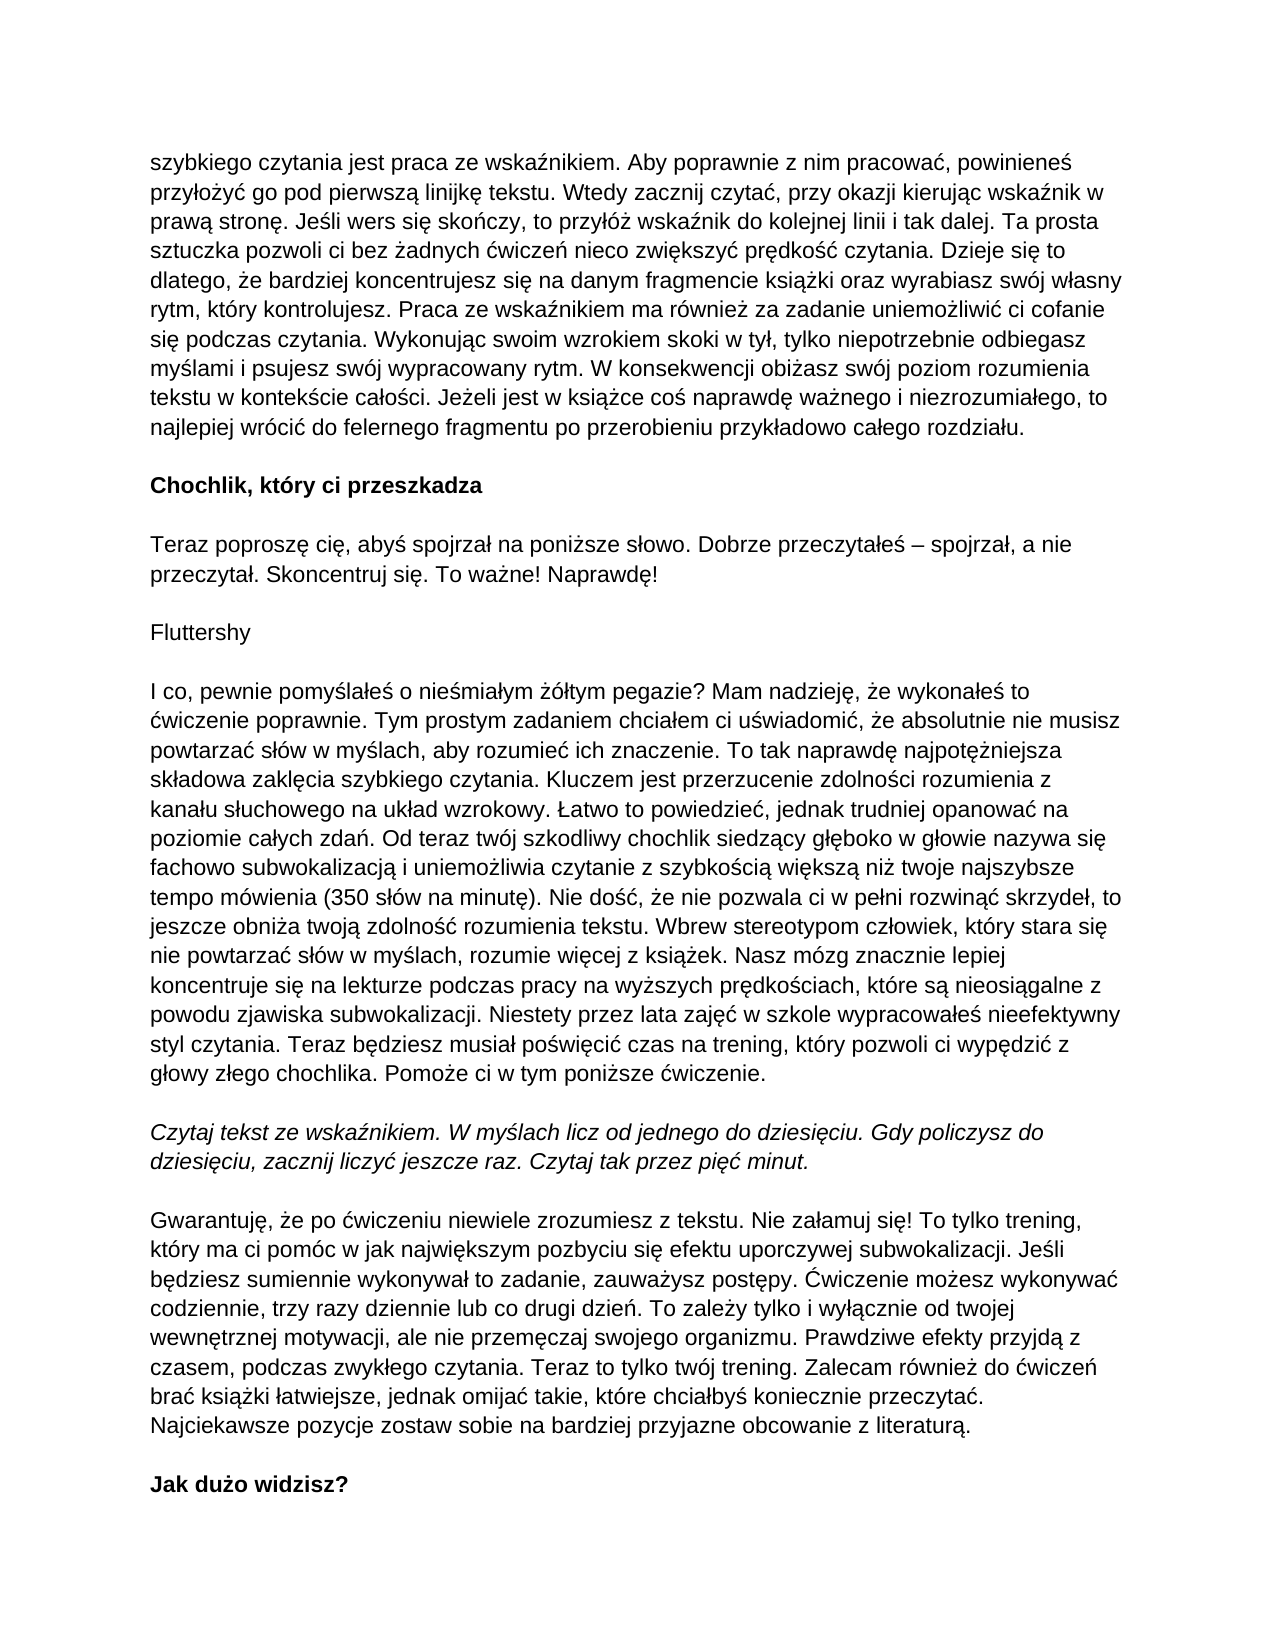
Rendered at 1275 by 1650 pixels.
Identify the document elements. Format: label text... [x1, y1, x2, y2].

text I co, pewnie pomyślałeś o nieśmiałym żółtym pegazie? Mam nadzieję, że wykonałeś to ćwiczenie poprawnie. Tym prostym zadaniem chciałem ci uświadomić, że absolutnie nie musisz powtarzać słów w myślach, aby rozumieć ich znaczenie. To tak naprawdę najpotężniejsza składowa zaklęcia szybkiego czytania. Kluczem jest przerzucenie zdolności rozumienia z kanału słuchowego na układ wzrokowy. Łatwo to powiedzieć, jednak trudniej opanować na poziomie całych zdań. Od teraz twój szkodliwy chochlik siedzący głęboko w głowie nazywa się fachowo subwokalizacją i uniemożliwia czytanie z szybkością większą niż twoje najszybsze tempo mówienia (350 słów na minutę). Nie dość, że nie pozwala ci w pełni rozwinąć skrzydeł, to jeszcze obniża twoją zdolność rozumienia tekstu. Wbrew stereotypom człowiek, który stara się nie powtarzać słów w myślach, rozumie więcej z książek. Nasz mózg znacznie lepiej koncentruje się na lekturze podczas pracy na wyższych prędkościach, które są nieosiągalne z powodu zjawiska subwokalizacji. Niestety przez lata zajęć w szkole wypracowałeś nieefektywny styl czytania. Teraz będziesz musiał poświęcić czas na trening, który pozwoli ci wypędzić z głowy złego chochlika. Pomoże ci w tym poniższe ćwiczenie. [150, 679, 1125, 1086]
text Fluttershy [150, 620, 1125, 646]
text Jak dużo widzisz? [150, 1472, 1125, 1497]
text szybkiego czytania jest praca ze wskaźnikiem. Aby poprawnie z nim pracować, powinieneś przyłożyć go pod pierwszą linijkę tekstu. Wtedy zacznij czytać, przy okazji kierując wskaźnik w prawą stronę. Jeśli wers się skończy, to przyłóż wskaźnik do kolejnej linii i tak dalej. Ta prosta sztuczka pozwoli ci bez żadnych ćwiczeń nieco zwiększyć prędkość czytania. Dzieje się to dlatego, że bardziej koncentrujesz się na danym fragmencie książki oraz wyrabiasz swój własny rytm, który kontrolujesz. Praca ze wskaźnikiem ma również za zadanie uniemożliwić ci cofanie się podczas czytania. Wykonując swoim wzrokiem skoki w tył, tylko niepotrzebnie odbiegasz myślami i psujesz swój wypracowany rytm. W konsekwencji obiżasz swój poziom rozumienia tekstu w kontekście całości. Jeżeli jest w książce coś naprawdę ważnego i niezrozumiałego, to najlepiej wrócić do felernego fragmentu po przerobieniu przykładowo całego rozdziału. [150, 150, 1125, 440]
text Chochlik, który ci przeszkadza [150, 473, 1125, 499]
text Czytaj tekst ze wskaźnikiem. W myślach licz od jednego do dziesięciu. Gdy policzysz do dziesięciu, zacznij liczyć jeszcze raz. Czytaj tak przez pięć minut. [150, 1119, 1125, 1174]
text Teraz poproszę cię, abyś spojrzał na poniższe słowo. Dobrze przeczytałeś – spojrzał, a nie przeczytał. Skoncentruj się. To ważne! Naprawdę! [150, 532, 1125, 587]
text Gwarantuję, że po ćwiczeniu niewiele zrozumiesz z tekstu. Nie załamuj się! To tylko trening, który ma ci pomóc w jak największym pozbyciu się efektu uporczywej subwokalizacji. Jeśli będziesz sumiennie wykonywał to zadanie, zauważysz postępy. Ćwiczenie możesz wykonywać codziennie, trzy razy dziennie lub co drugi dzień. To zależy tylko i wyłącznie od twojej wewnętrznej motywacji, ale nie przemęczaj swojego organizmu. Prawdziwe efekty przyjdą z czasem, podczas zwykłego czytania. Teraz to tylko twój trening. Zalecam również do ćwiczeń brać książki łatwiejsze, jednak omijać takie, które chciałbyś koniecznie przeczytać. Najciekawsze pozycje zostaw sobie na bardziej przyjazne obcowanie z literaturą. [150, 1207, 1125, 1439]
